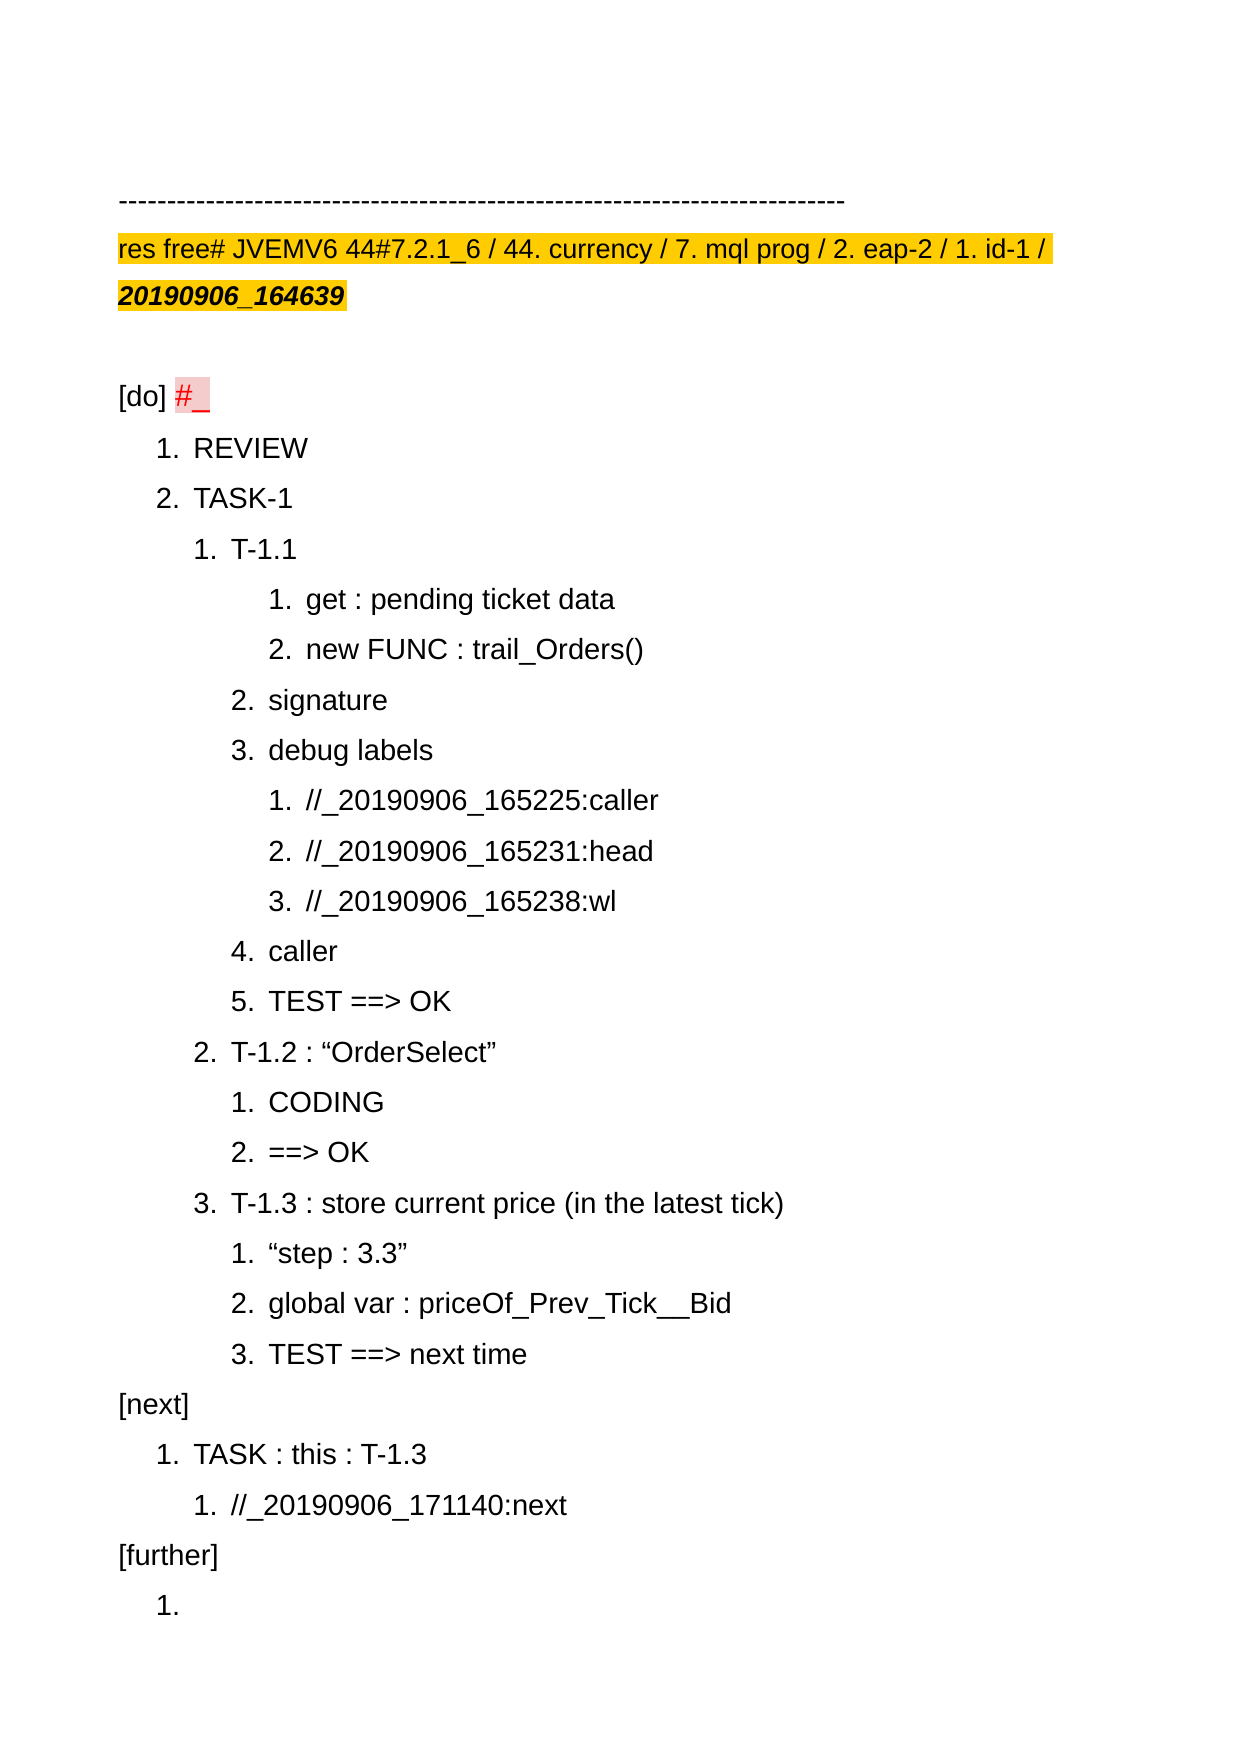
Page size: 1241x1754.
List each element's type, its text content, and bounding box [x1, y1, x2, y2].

list “step : 3.3” [231, 1236, 1122, 1269]
list signature [231, 683, 1122, 716]
text [next] [118, 1387, 1122, 1421]
list T-1.2 : “OrderSelect” [193, 1035, 1122, 1068]
list new FUNC : trail_Orders() [268, 632, 1122, 666]
list caller [231, 934, 1122, 968]
text [do] #_ [118, 377, 1122, 413]
text [further] [118, 1538, 1122, 1571]
list CODING [231, 1085, 1122, 1119]
list T-1.1 [193, 532, 1122, 565]
list REVIEW [156, 431, 1122, 464]
list get : pending ticket data [268, 582, 1122, 616]
text --------------------------------------------------------------------------- [118, 183, 1122, 216]
list T-1.3 : store current price (in the latest tick) [193, 1186, 1122, 1219]
list debug labels [231, 733, 1122, 766]
list //_20190906_165231:head [268, 833, 1122, 867]
list global var : priceOf_Prev_Tick__Bid [231, 1286, 1122, 1320]
list TEST ==> OK [231, 984, 1122, 1018]
list //_20190906_165225:caller [268, 783, 1122, 817]
list //_20190906_165238:wl [268, 884, 1122, 917]
text res free# JVEMV6 44#7.2.1_6 / 44. currency / 7. mql prog / 2. eap-2 / 1. id-1 / 20190906_164639 [118, 233, 1122, 311]
list //_20190906_171140:next [193, 1488, 1122, 1521]
list TEST ==> next time [231, 1337, 1122, 1370]
list TASK : this : T-1.3 [156, 1437, 1122, 1471]
list ==> OK [231, 1135, 1122, 1169]
list TASK-1 [156, 481, 1122, 515]
